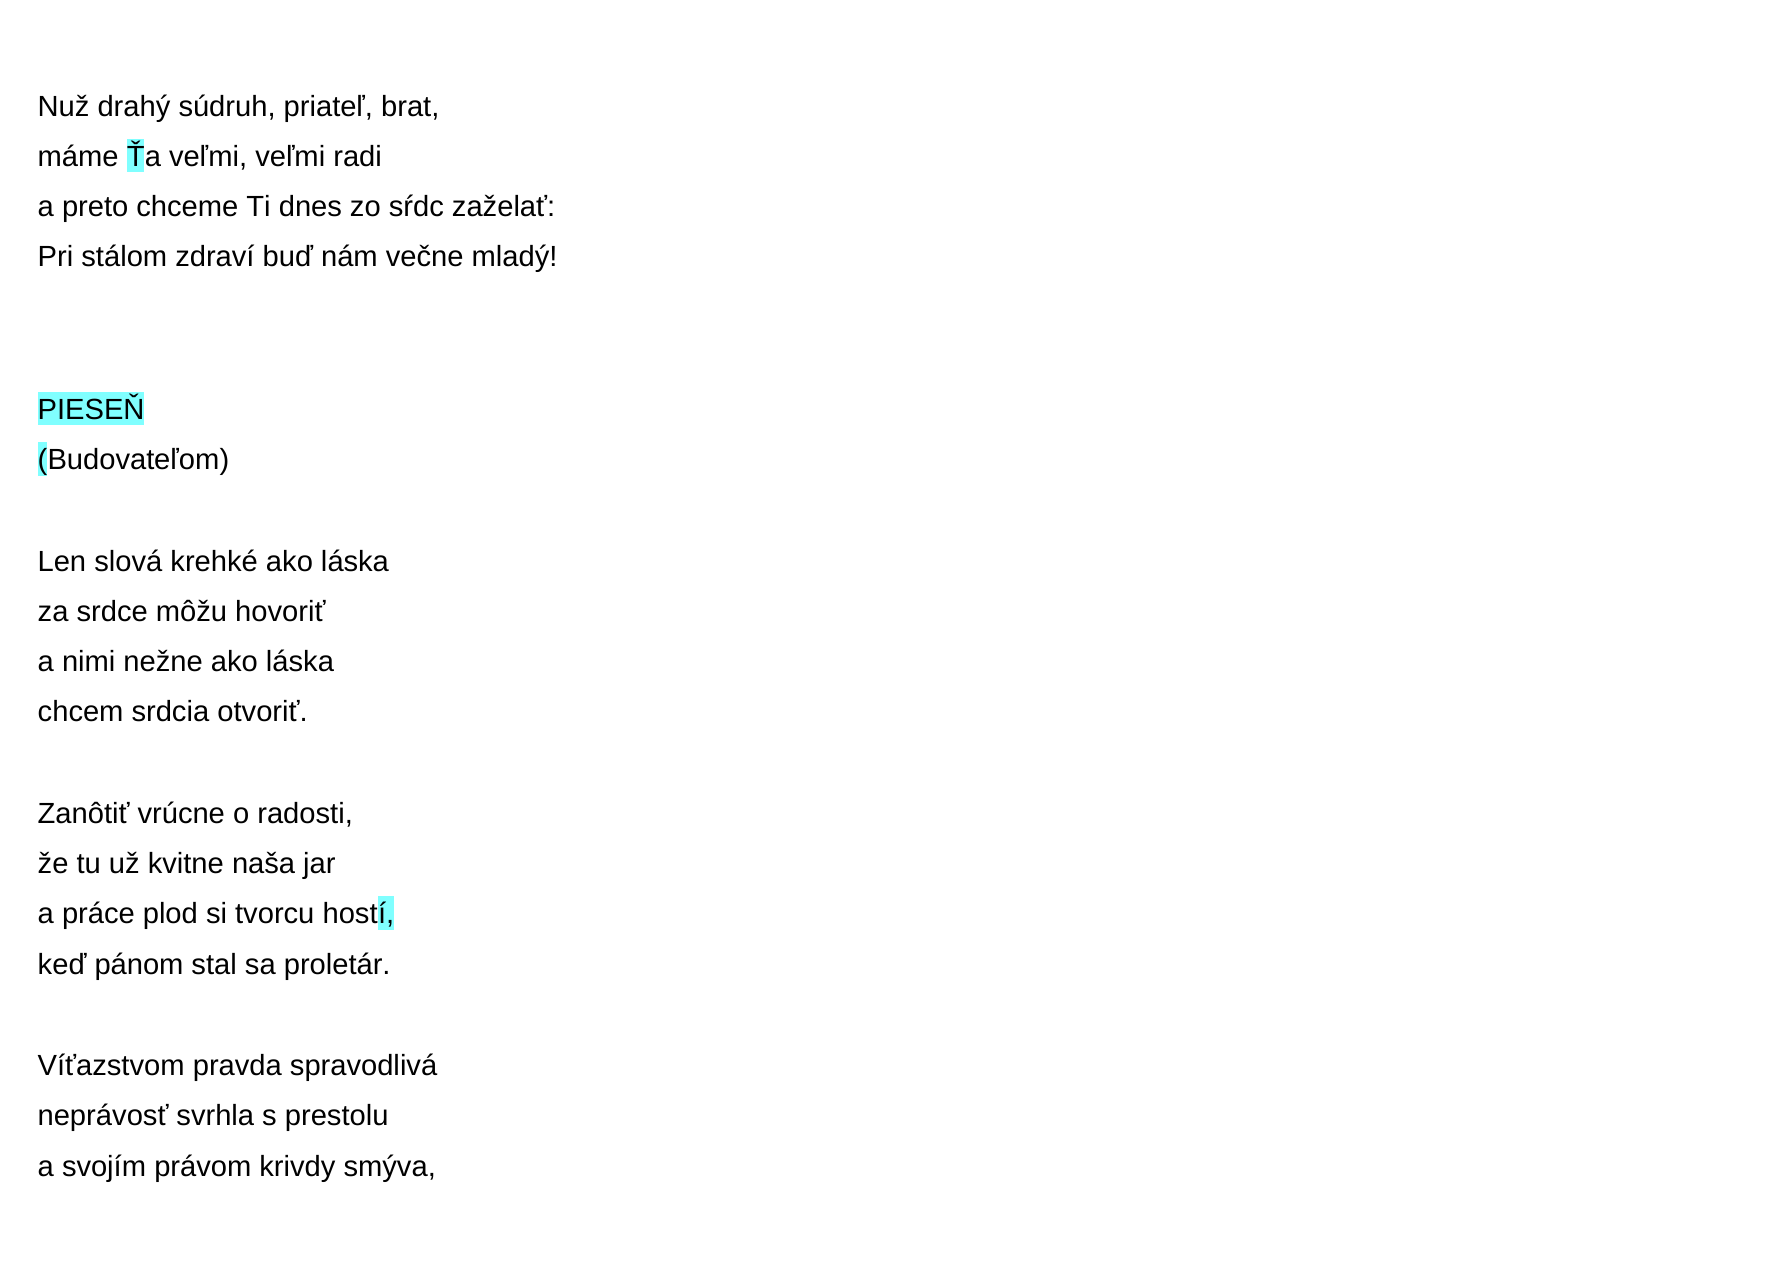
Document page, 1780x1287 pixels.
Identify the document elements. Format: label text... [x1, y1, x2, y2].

text a svojím právom krivdy smýva, [37, 1149, 1130, 1182]
text neprávosť svrhla s prestolu [37, 1098, 1130, 1132]
text Zanôtiť vrúcne o radosti, [37, 796, 1130, 829]
text Pri stálom zdraví buď nám večne mladý! [37, 239, 1130, 273]
text a práce plod si tvorcu hostí, [37, 896, 1130, 930]
text a preto chceme Ti dnes zo sŕdc zaželať: [37, 189, 1130, 223]
text a nimi nežne ako láska [37, 644, 1130, 678]
text PIESEŇ [37, 392, 1130, 425]
text chcem srdcia otvoriť. [37, 694, 1130, 728]
text (Budovateľom) [37, 442, 1130, 476]
text Len slová krehké ako láska [37, 543, 1130, 577]
text Víťazstvom pravda spravodlivá [37, 1048, 1130, 1082]
text Nuž drahý súdruh, priateľ, brat, [37, 88, 1130, 122]
text za srdce môžu hovoriť [37, 594, 1130, 627]
text máme Ťa veľmi, veľmi radi [37, 139, 1130, 172]
text že tu už kvitne naša jar [37, 846, 1130, 880]
text keď pánom stal sa proletár. [37, 947, 1130, 980]
